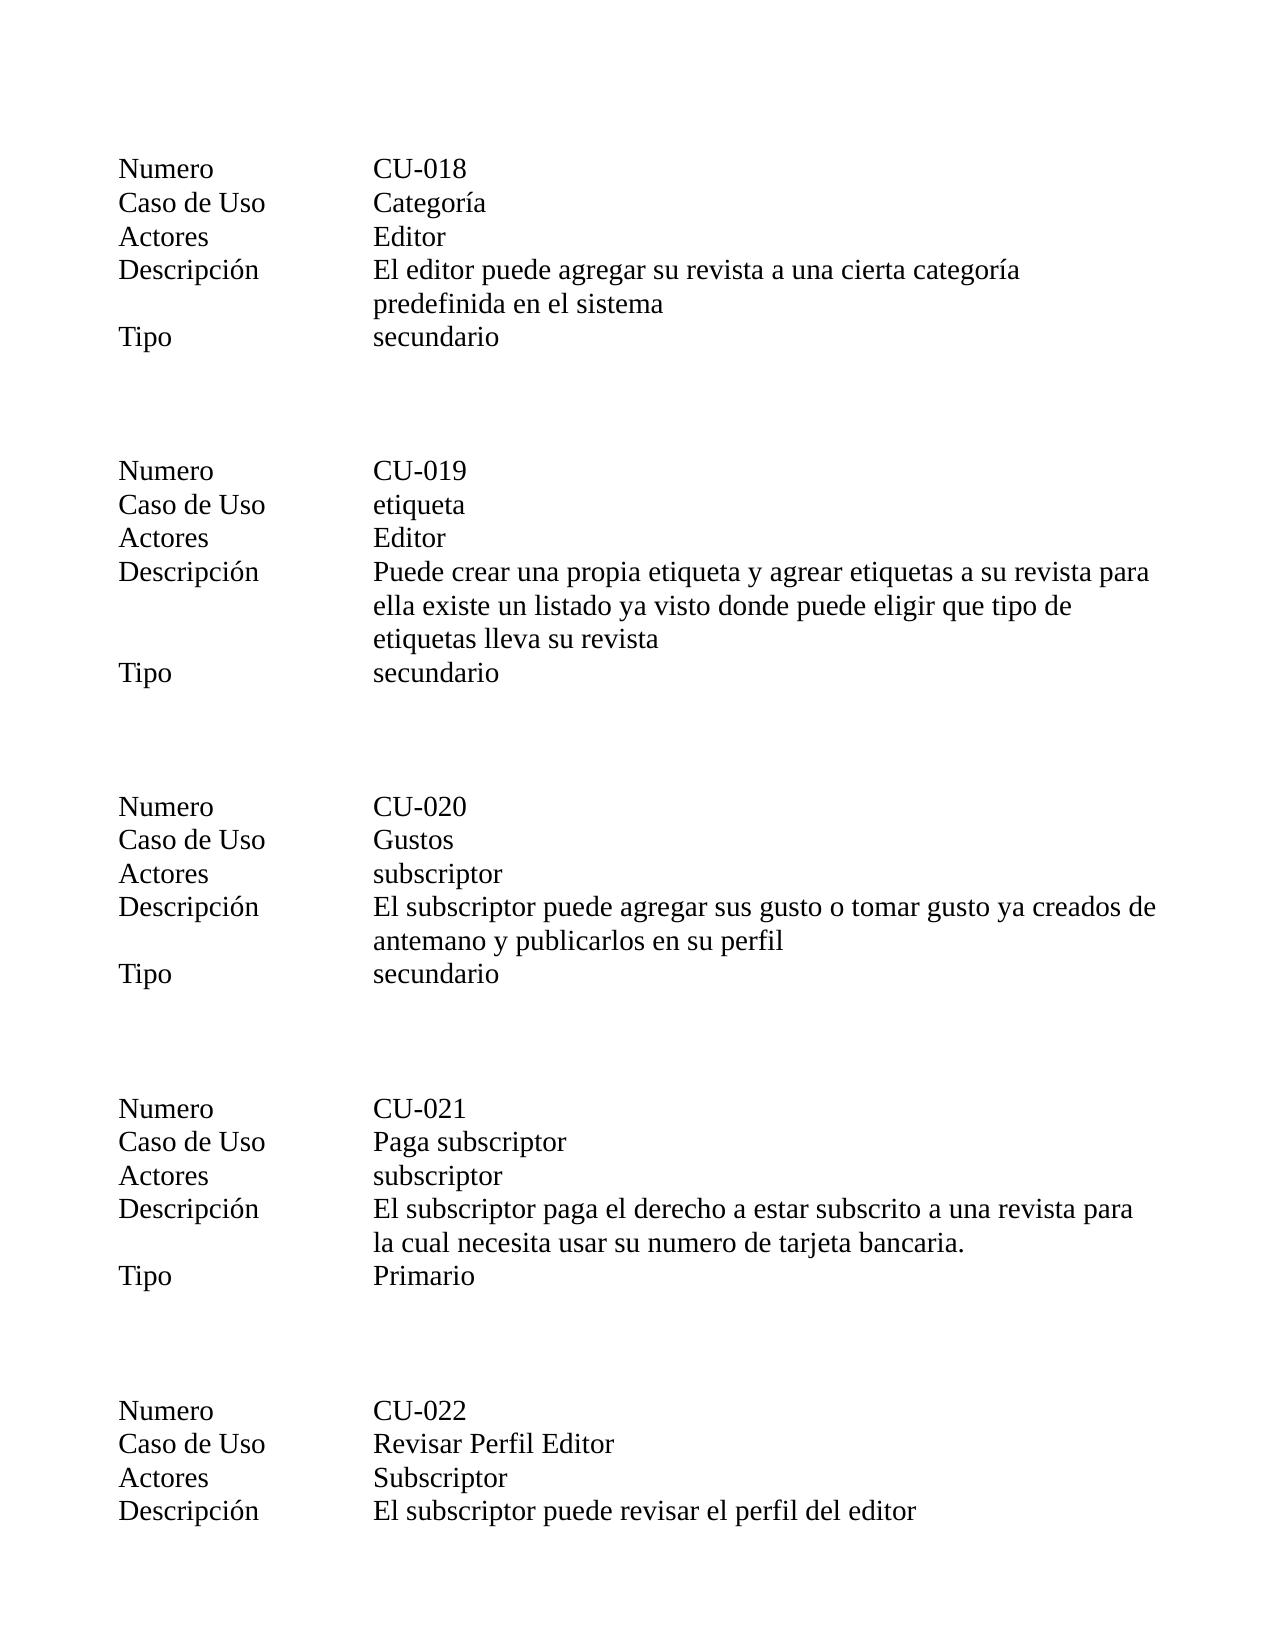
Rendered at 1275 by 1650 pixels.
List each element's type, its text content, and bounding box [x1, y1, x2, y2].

table_cell Actores [118, 856, 373, 889]
table_cell Editor [373, 521, 1157, 554]
table_cell subscriptor [373, 856, 1157, 889]
table_cell Descripción [118, 1493, 373, 1527]
table_cell El subscriptor paga el derecho a estar subscrito a una revista para la cual necesita usar su numero de tarjeta bancaria. [373, 1191, 1157, 1258]
table_cell Caso de Uso [118, 823, 373, 856]
table_header Numero [118, 454, 373, 487]
table_cell Gustos [373, 823, 1157, 856]
table_cell etiqueta [373, 487, 1157, 521]
table_cell Caso de Uso [118, 1124, 373, 1158]
table_cell Tipo [118, 957, 373, 990]
table_header CU-021 [373, 1091, 1157, 1124]
table_header CU-020 [373, 789, 1157, 822]
table_cell Subscriptor [373, 1460, 1157, 1493]
table_cell Tipo [118, 1259, 373, 1292]
table_cell Editor [373, 219, 1157, 252]
table_header Numero [118, 1091, 373, 1124]
table_cell El editor puede agregar su revista a una cierta categoría predefinida en el sistema [373, 252, 1157, 319]
table_header CU-019 [373, 454, 1157, 487]
table_header CU-022 [373, 1393, 1157, 1426]
table_cell Paga subscriptor [373, 1124, 1157, 1158]
table_cell Descripción [118, 1191, 373, 1258]
table_header Numero [118, 1393, 373, 1426]
table_cell Descripción [118, 890, 373, 957]
table_cell Descripción [118, 554, 373, 655]
table_cell El subscriptor puede revisar el perfil del editor [373, 1493, 1157, 1527]
table_header Numero [118, 152, 373, 185]
table_cell El subscriptor puede agregar sus gusto o tomar gusto ya creados de antemano y publicarlos en su perfil [373, 890, 1157, 957]
table_cell Revisar Perfil Editor [373, 1426, 1157, 1460]
table_cell Puede crear una propia etiqueta y agrear etiquetas a su revista para ella existe un listado ya visto donde puede eligir que tipo de etiquetas lleva su revista [373, 554, 1157, 655]
table_cell Tipo [118, 655, 373, 688]
table_cell Caso de Uso [118, 185, 373, 219]
table_cell Tipo [118, 319, 373, 353]
table_cell Descripción [118, 252, 373, 319]
table_cell secundario [373, 655, 1157, 688]
table_cell Primario [373, 1259, 1157, 1292]
table_header Numero [118, 789, 373, 822]
table_cell subscriptor [373, 1158, 1157, 1191]
table_cell Actores [118, 1158, 373, 1191]
table_cell secundario [373, 319, 1157, 353]
table_cell Caso de Uso [118, 1426, 373, 1460]
table_cell secundario [373, 957, 1157, 990]
table_cell Actores [118, 219, 373, 252]
table_cell Categoría [373, 185, 1157, 219]
table_cell Actores [118, 521, 373, 554]
table_cell Actores [118, 1460, 373, 1493]
table_header CU-018 [373, 152, 1157, 185]
table_cell Caso de Uso [118, 487, 373, 521]
